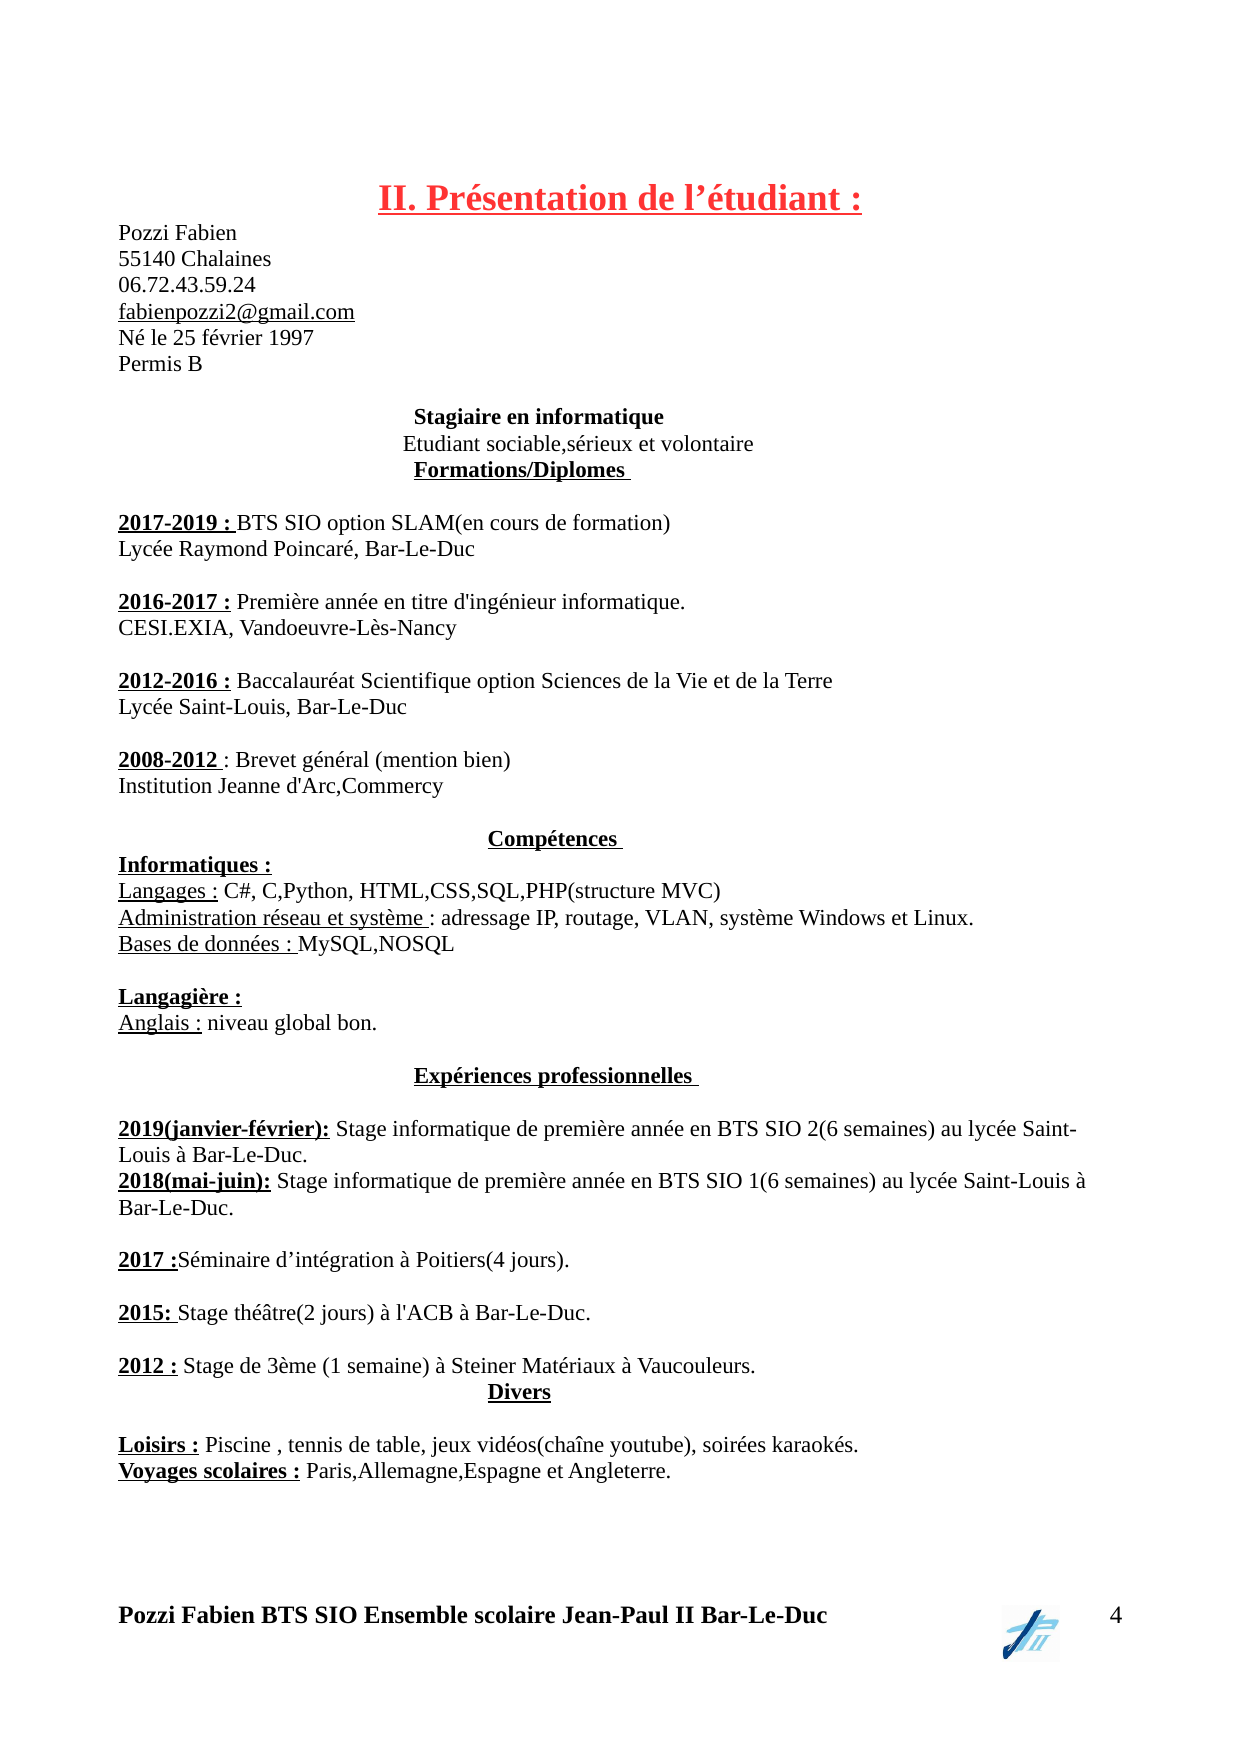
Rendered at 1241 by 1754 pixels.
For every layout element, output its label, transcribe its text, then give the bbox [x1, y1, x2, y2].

text fabienpozzi2@gmail.com [118, 298, 1122, 324]
text 2019(janvier-février): Stage informatique de première année en BTS SIO 2(6 semaines) au lycée Saint-Louis à Bar-Le-Duc. [118, 1115, 1122, 1167]
text Lycée Saint-Louis, Bar-Le-Duc [118, 693, 1122, 719]
text 2017 :Séminaire d’intégration à Poitiers(4 jours). [118, 1247, 1122, 1273]
text Etudiant sociable,sérieux et volontaire [118, 429, 1122, 456]
text Institution Jeanne d'Arc,Commercy [118, 772, 1122, 798]
text Voyages scolaires : Paris,Allemagne,Espagne et Angleterre. [118, 1457, 1122, 1484]
text Bases de données : MySQL,NOSQL [118, 930, 1122, 957]
text Divers [118, 1378, 1122, 1405]
text 2012-2016 : Baccalauréat Scientifique option Sciences de la Vie et de la Terre [118, 667, 1122, 693]
text 2018(mai-juin): Stage informatique de première année en BTS SIO 1(6 semaines) au lycée Saint-Louis à Bar-Le-Duc. [118, 1167, 1122, 1220]
text 2017-2019 : BTS SIO option SLAM(en cours de formation) [118, 509, 1122, 535]
text 55140 Chalaines [118, 245, 1122, 271]
text 2012 : Stage de 3ème (1 semaine) à Steiner Matériaux à Vaucouleurs. [118, 1352, 1122, 1378]
text 2016-2017 : Première année en titre d'ingénieur informatique. [118, 588, 1122, 614]
text Langages : C#, C,Python, HTML,CSS,SQL,PHP(structure MVC) [118, 878, 1122, 904]
text Anglais : niveau global bon. [118, 1009, 1122, 1036]
text Lycée Raymond Poincaré, Bar-Le-Duc [118, 535, 1122, 561]
text 06.72.43.59.24 [118, 271, 1122, 298]
picture [1001, 1605, 1060, 1662]
text Né le 25 février 1997 [118, 324, 1122, 351]
text Compétences [118, 825, 1122, 851]
text Expériences professionnelles [118, 1062, 1122, 1088]
text 2015: Stage théâtre(2 jours) à l'ACB à Bar-Le-Duc. [118, 1299, 1122, 1326]
text CESI.EXIA, Vandoeuvre-Lès-Nancy [118, 614, 1122, 640]
text Informatiques : [118, 851, 1122, 878]
text Formations/Diplomes [118, 456, 1122, 482]
text Pozzi Fabien [118, 219, 1122, 245]
text Administration réseau et système : adressage IP, routage, VLAN, système Windows et Linux. [118, 904, 1122, 930]
text Loisirs : Piscine , tennis de table, jeux vidéos(chaîne youtube), soirées karaokés. [118, 1431, 1122, 1457]
text Langagière : [118, 983, 1122, 1009]
text 2008-2012 : Brevet général (mention bien) [118, 746, 1122, 772]
text Stagiaire en informatique [118, 403, 1122, 429]
text Permis B [118, 351, 1122, 377]
subtitle II. Présentation de l’étudiant : [118, 176, 1122, 219]
